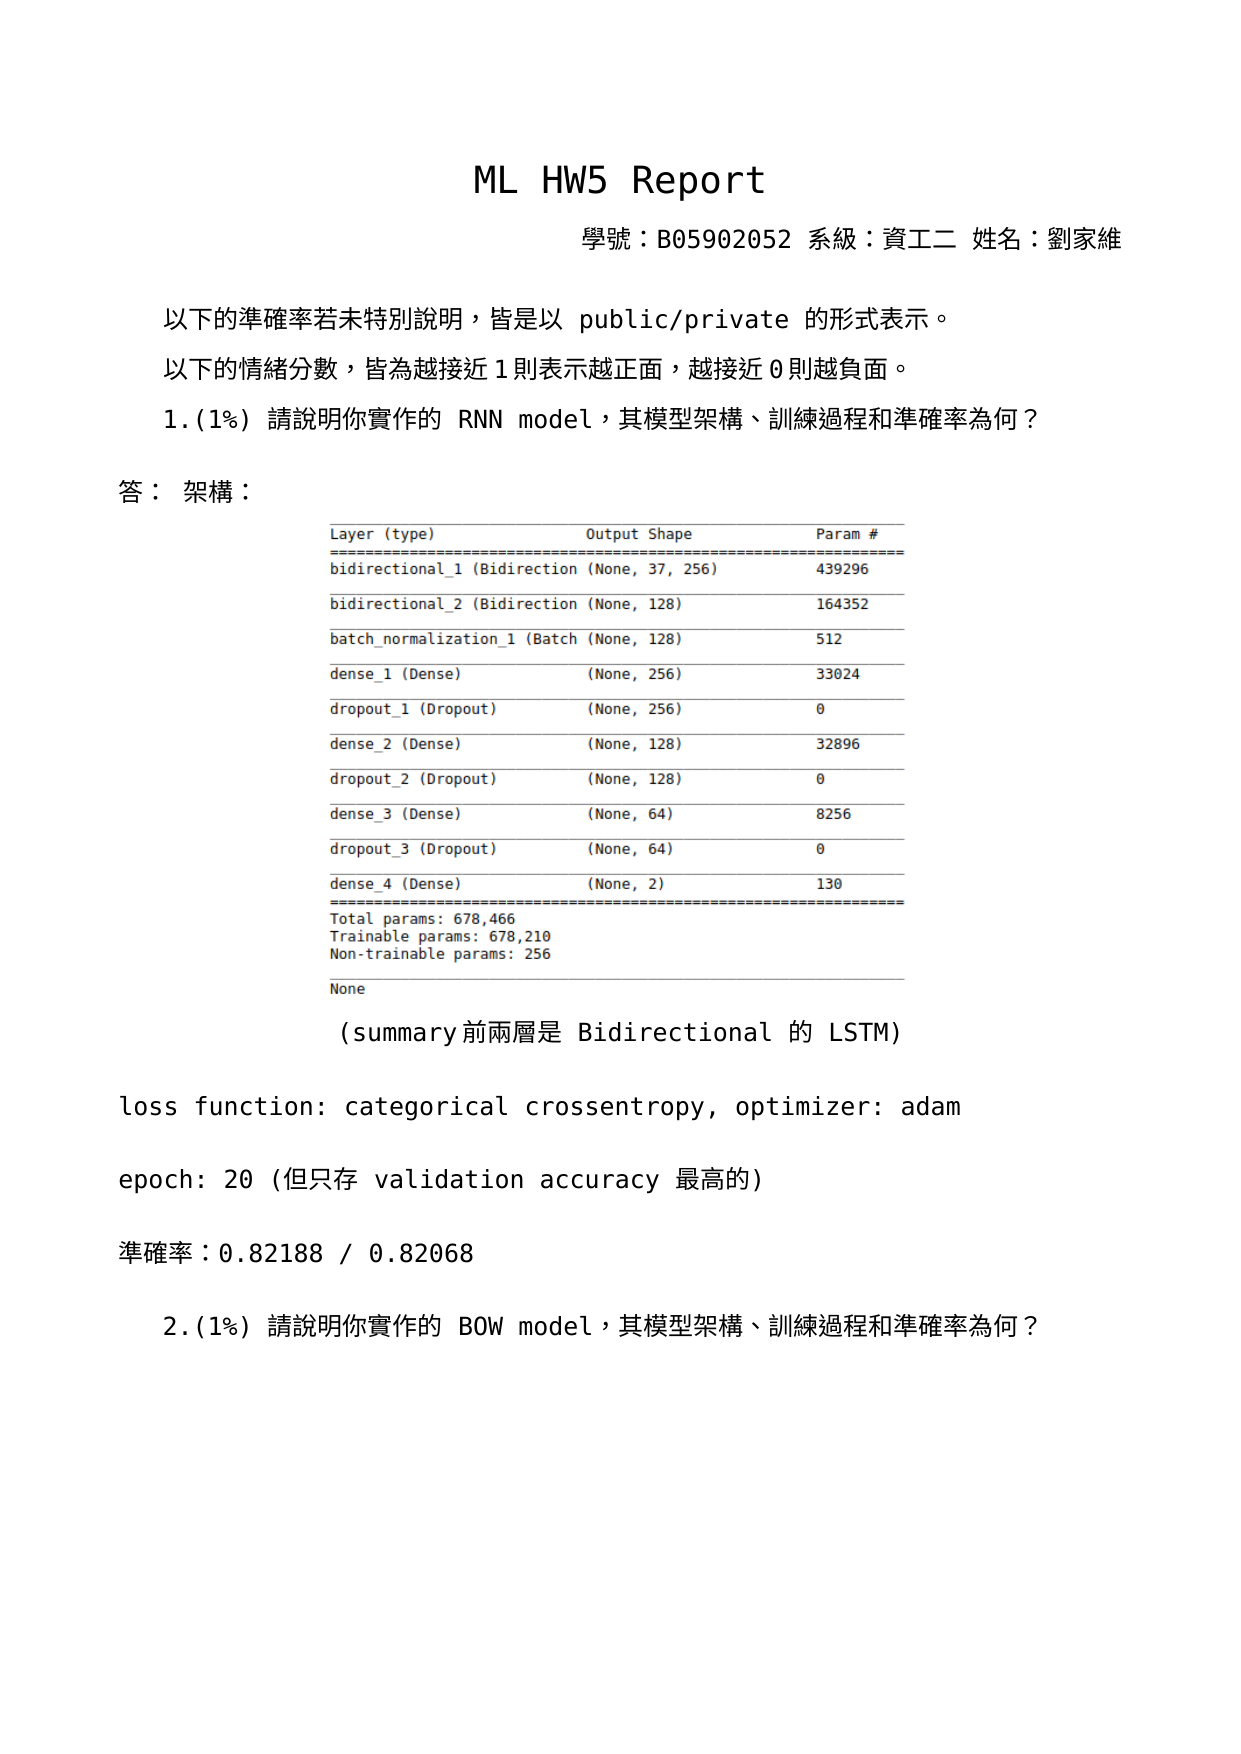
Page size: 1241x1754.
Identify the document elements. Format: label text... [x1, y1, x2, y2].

text 以下的情緒分數，皆為越接近1則表示越正面，越接近0則越負面。 [118, 355, 1122, 384]
text epoch: 20 (但只存 validation accuracy 最高的) [118, 1165, 1122, 1194]
text 學號：B05902052 系級：資工二 姓名：劉家維 [118, 225, 1122, 254]
text 答： 架構： [118, 478, 1122, 507]
picture [316, 510, 935, 1008]
text ML HW5 Report [118, 158, 1122, 202]
list (1%) 請說明你實作的 RNN model，其模型架構、訓練過程和準確率為何？ [162, 405, 1122, 434]
text 準確率：0.82188 / 0.82068 [118, 1239, 1122, 1268]
text loss function: categorical crossentropy, optimizer: adam [118, 1092, 1122, 1121]
text 以下的準確率若未特別說明，皆是以 public/private 的形式表示。 [118, 306, 1122, 335]
text (summary前兩層是 Bidirectional 的 LSTM) [118, 552, 1122, 1047]
list (1%) 請說明你實作的 BOW model，其模型架構、訓練過程和準確率為何？ [162, 1312, 1122, 1342]
